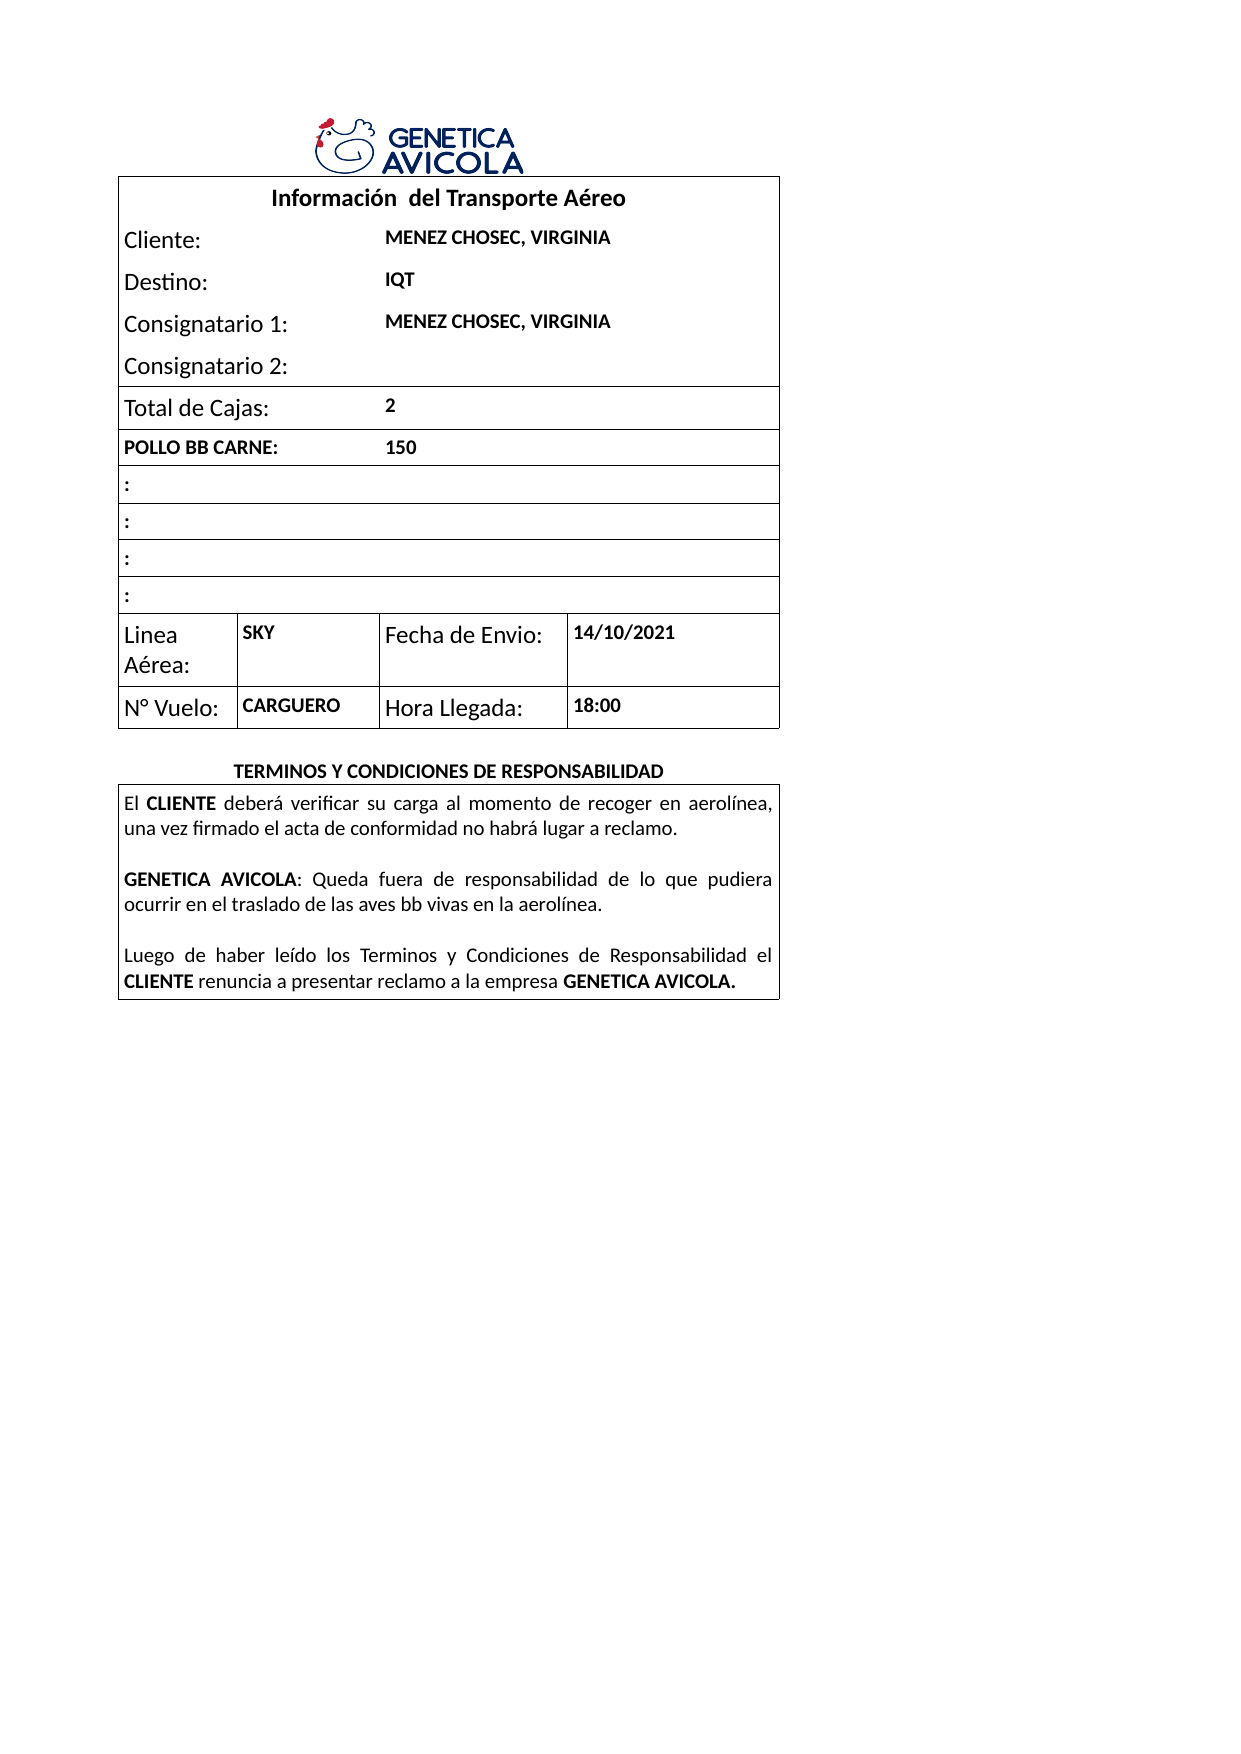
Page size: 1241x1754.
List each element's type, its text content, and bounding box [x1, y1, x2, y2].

table_cell Total de Cajas: [119, 387, 379, 428]
table_cell [379, 577, 779, 613]
table_cell IQT [379, 260, 779, 302]
table_cell Hora Llegada: [380, 687, 567, 728]
table_cell SKY [238, 614, 379, 686]
table_cell : [119, 540, 379, 576]
table_cell 2 [379, 387, 779, 428]
table_cell N° Vuelo: [119, 687, 237, 728]
table_cell MENEZ CHOSEC, VIRGINIA [379, 219, 779, 260]
table_cell : [119, 466, 379, 502]
table_cell [379, 540, 779, 576]
table_cell [379, 344, 779, 386]
table_cell [379, 504, 779, 539]
table_cell TERMINOS Y CONDICIONES DE RESPONSABILIDAD [118, 729, 779, 784]
table_cell Destino: [119, 260, 379, 302]
picture [315, 118, 524, 174]
table_cell Consignatario 2: [119, 344, 379, 386]
table_cell Consignatario 1: [119, 303, 379, 344]
table_cell 14/10/2021 [568, 614, 779, 686]
table_cell : [119, 504, 379, 539]
table_cell POLLO BB CARNE: [119, 430, 379, 465]
table_cell El CLIENTE deberá verificar su carga al momento de recoger en aerolínea, una vez firmado el acta de conformidad no habrá lugar a reclamo. GENETICA AVICOLA: Queda fuera de responsabilidad de lo que pudiera ocurrir en el traslado de las aves bb vivas en la aerolínea. Luego de haber leído los Terminos y Condiciones de Responsabilidad el CLIENTE renuncia a presentar reclamo a la empresa GENETICA AVICOLA. [119, 785, 779, 999]
table_cell MENEZ CHOSEC, VIRGINIA [379, 303, 779, 344]
table_cell 150 [379, 430, 779, 465]
table_cell Cliente: [119, 219, 379, 260]
table_header Información del Transporte Aéreo [119, 177, 779, 218]
table_cell : [119, 577, 379, 613]
table_cell 18:00 [568, 687, 779, 728]
table_cell Fecha de Envio: [380, 614, 567, 686]
table_cell CARGUERO [238, 687, 379, 728]
table_cell [379, 466, 779, 502]
table_cell Linea Aérea: [119, 614, 237, 686]
